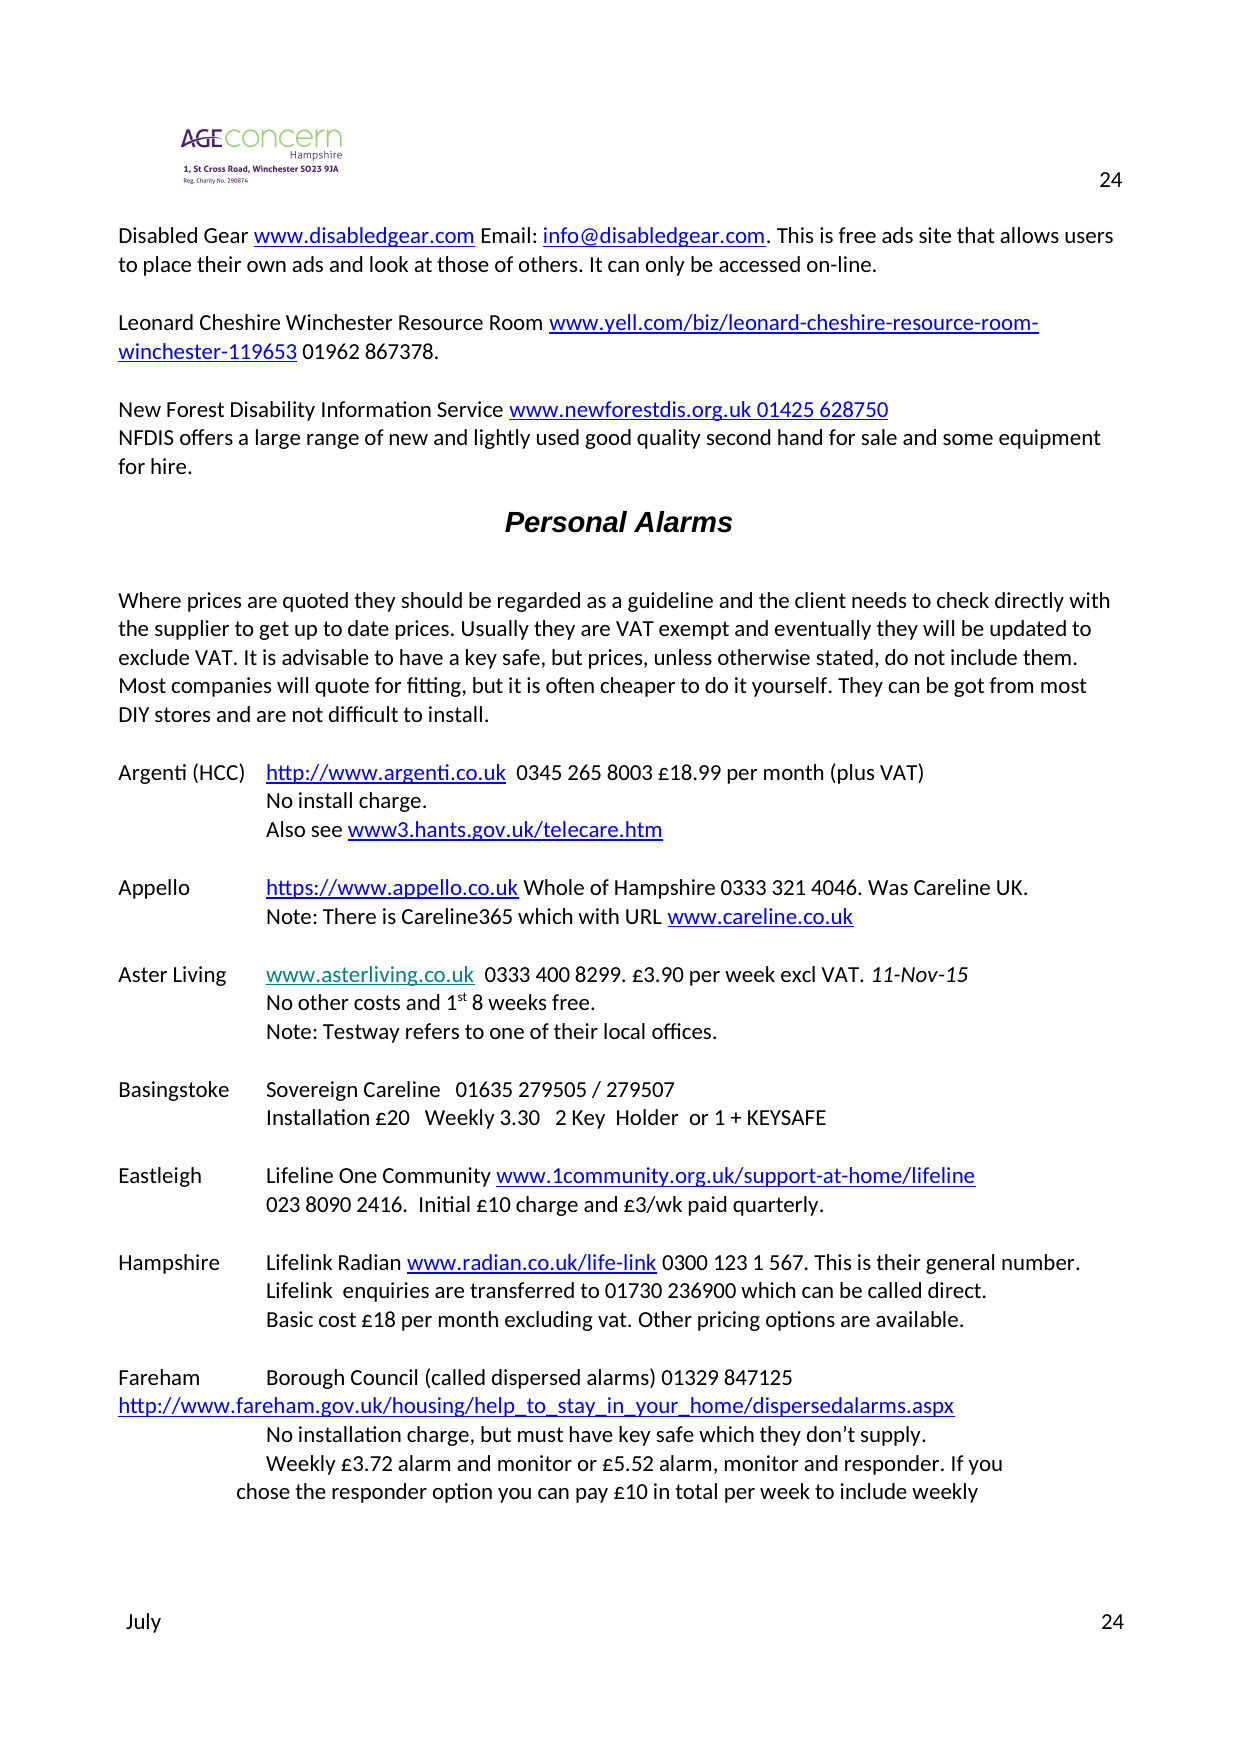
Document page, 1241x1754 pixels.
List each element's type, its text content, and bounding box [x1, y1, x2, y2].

text Note: Testway refers to one of their local offices. [118, 1017, 1122, 1045]
text Leonard Cheshire Winchester Resource Room www.yell.com/biz/leonard-cheshire-resource-room-winchester-119653 01962 867378. [118, 308, 1122, 365]
text Installation £20 Weekly 3.30 2 Key Holder or 1 + KEYSAFE [118, 1103, 1122, 1132]
text Weekly £3.72 alarm and monitor or £5.52 alarm, monitor and responder. If you chose the responder option you can pay £10 in total per week to include weekly [118, 1448, 1122, 1506]
text No other costs and 1st 8 weeks free. [118, 988, 1122, 1017]
text Aster Living www.asterliving.co.uk 0333 400 8299. £3.90 per week excl VAT. 11-Nov-15 [118, 959, 1122, 988]
text Note: There is Careline365 which with URL www.careline.co.uk [118, 902, 1122, 930]
text Basingstoke Sovereign Careline 01635 279505 / 279507 [118, 1075, 1122, 1103]
text New Forest Disability Information Service www.newforestdis.org.uk 01425 628750 [118, 394, 1122, 423]
text Fareham Borough Council (called dispersed alarms) 01329 847125 http://www.fareham.gov.uk/housing/help_to_stay_in_your_home/dispersedalarms.aspx [118, 1363, 1122, 1420]
text Also see www3.hants.gov.uk/telecare.htm [118, 815, 1122, 843]
text No installation charge, but must have key safe which they don’t supply. [118, 1420, 1122, 1448]
text 023 8090 2416. Initial £10 charge and £3/wk paid quarterly. [118, 1190, 1122, 1218]
text Appello https://www.appello.co.uk Whole of Hampshire 0333 321 4046. Was Careline UK. [118, 873, 1122, 902]
text Basic cost £18 per month excluding vat. Other pricing options are available. [118, 1305, 1122, 1333]
text Hampshire Lifelink Radian www.radian.co.uk/life-link 0300 123 1 567. This is their general number. [118, 1248, 1122, 1276]
text No install charge. [118, 786, 1122, 815]
text Eastleigh Lifeline One Community www.1community.org.uk/support-at-home/lifeline [118, 1161, 1122, 1190]
picture [178, 119, 345, 186]
text NFDIS offers a large range of new and lightly used good quality second hand for sale and some equipment for hire. [118, 423, 1122, 480]
text Disabled Gear www.disabledgear.com Email: info@disabledgear.com. This is free ads site that allows users to place their own ads and look at those of others. It can only be accessed on-line. [118, 221, 1122, 278]
text Lifelink enquiries are transferred to 01730 236900 which can be called direct. [118, 1276, 1122, 1305]
text Where prices are quoted they should be regarded as a guideline and the client needs to check directly with the supplier to get up to date prices. Usually they are VAT exempt and eventually they will be updated to exclude VAT. It is advisable to have a key safe, but prices, unless otherwise stated, do not include them. Most companies will quote for fitting, but it is often cheaper to do it yourself. They can be got from most DIY stores and are not difficult to install. [118, 586, 1122, 728]
subtitle Personal Alarms [118, 505, 1122, 539]
text Argenti (HCC) http://www.argenti.co.uk 0345 265 8003 £18.99 per month (plus VAT) [118, 758, 1122, 786]
